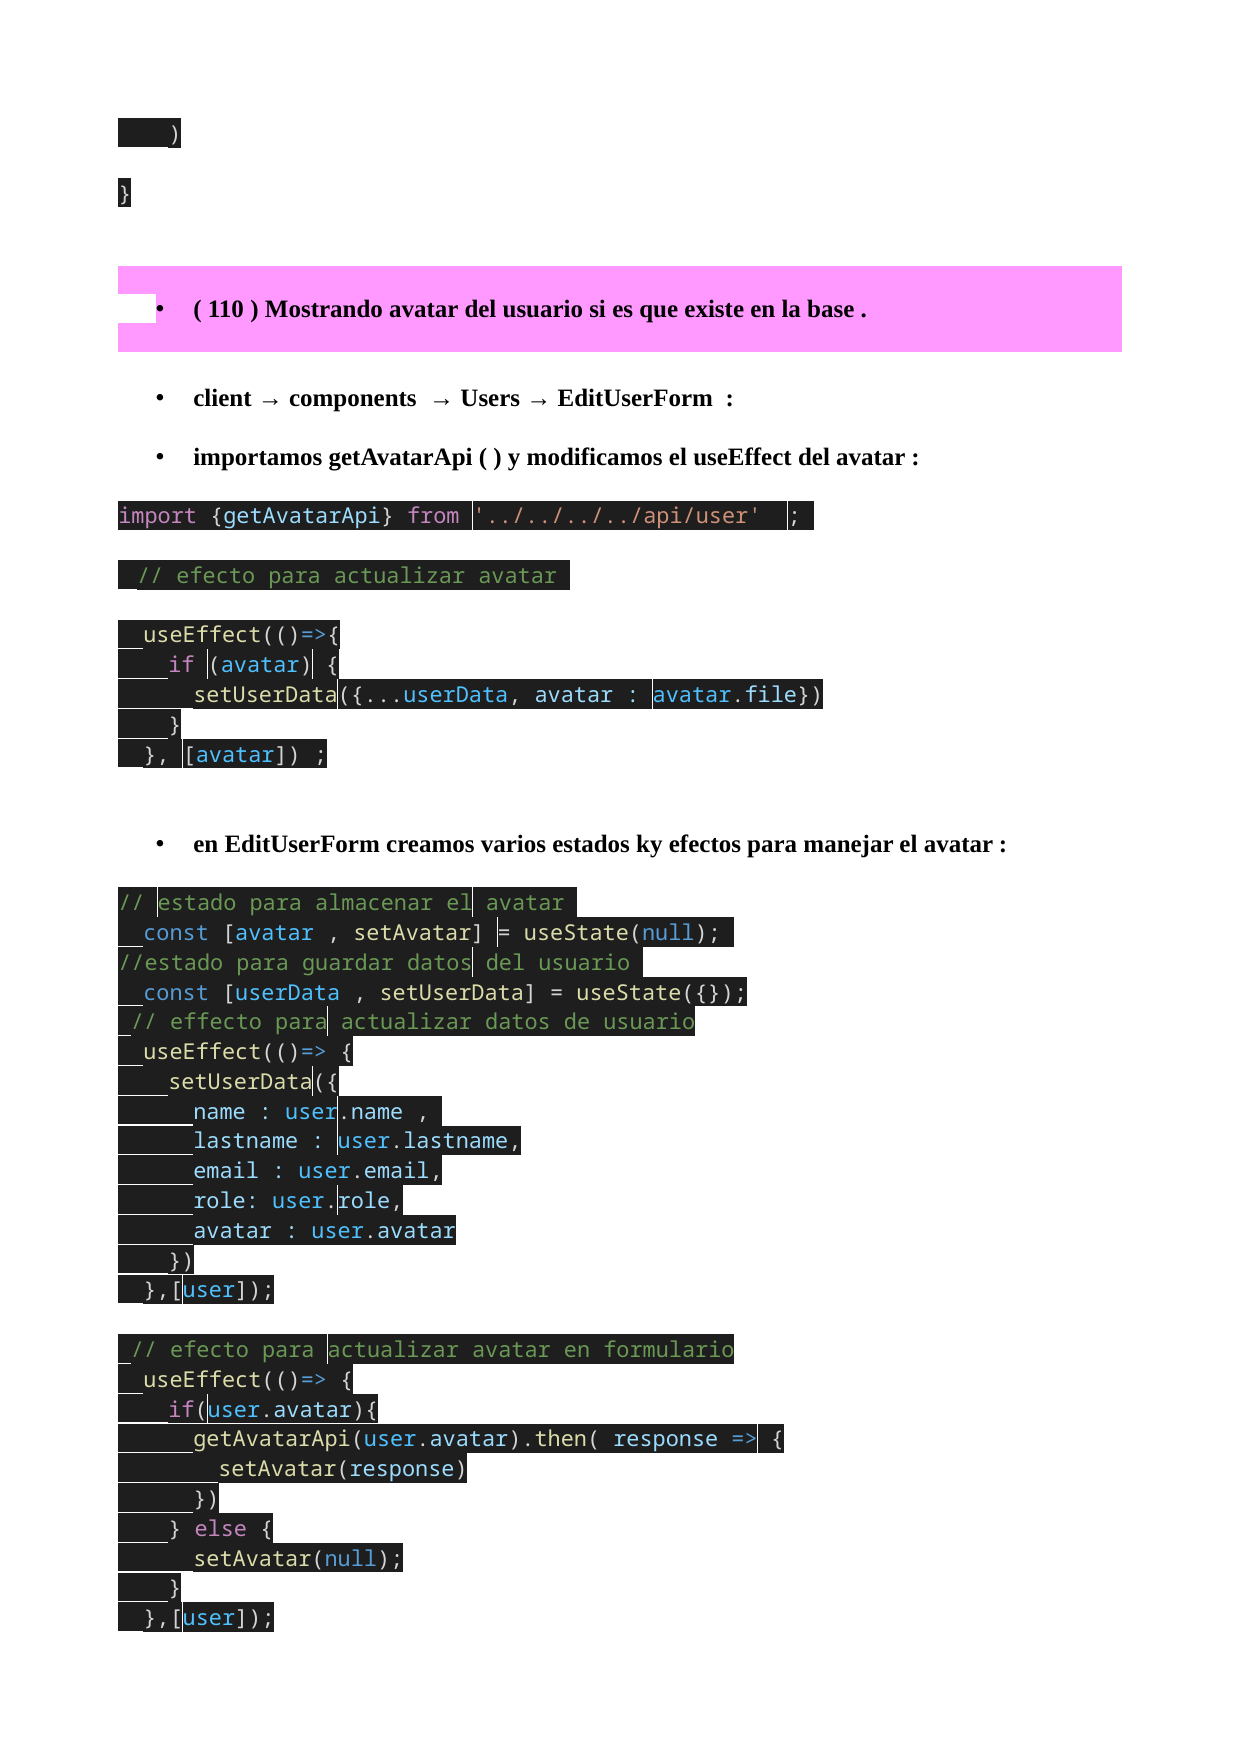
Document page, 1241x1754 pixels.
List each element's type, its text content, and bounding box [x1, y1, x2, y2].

text }) [118, 1483, 1122, 1513]
text }, [avatar]) ; [118, 739, 1122, 768]
text setAvatar(null); [118, 1543, 1122, 1572]
text setUserData({...userData, avatar : avatar.file}) [118, 679, 1122, 709]
text // effecto para actualizar datos de usuario [118, 1006, 1122, 1036]
text ) [118, 118, 1122, 148]
text setAvatar(response) [118, 1453, 1122, 1483]
text email : user.email, [118, 1155, 1122, 1185]
text } else { [118, 1513, 1122, 1543]
text // efecto para actualizar avatar [118, 560, 1122, 590]
list client → components → Users → EditUserForm : [156, 382, 1122, 411]
text useEffect(()=> { [118, 1036, 1122, 1066]
text getAvatarApi(user.avatar).then( response => { [118, 1423, 1122, 1453]
text },[user]); [118, 1274, 1122, 1304]
text // estado para almacenar el avatar [118, 887, 1122, 917]
text } [118, 709, 1122, 739]
text const [userData , setUserData] = useState({}); [118, 977, 1122, 1006]
text },[user]); [118, 1602, 1122, 1632]
text } [118, 1572, 1122, 1602]
list en EditUserForm creamos varios estados ky efectos para manejar el avatar : [156, 828, 1122, 857]
list importamos getAvatarApi ( ) y modificamos el useEffect del avatar : [156, 441, 1122, 471]
text }) [118, 1245, 1122, 1274]
text // efecto para actualizar avatar en formulario [118, 1334, 1122, 1364]
text useEffect(()=> { [118, 1364, 1122, 1394]
text } [118, 178, 1122, 207]
text if(user.avatar){ [118, 1394, 1122, 1423]
list ( 110 ) Mostrando avatar del usuario si es que existe en la base . [156, 294, 1122, 323]
text const [avatar , setAvatar] = useState(null); [118, 917, 1122, 947]
text import {getAvatarApi} from '../../../../api/user' ; [118, 501, 1122, 530]
text lastname : user.lastname, [118, 1126, 1122, 1155]
text role: user.role, [118, 1185, 1122, 1215]
text if (avatar) { [118, 649, 1122, 679]
text avatar : user.avatar [118, 1215, 1122, 1245]
text name : user.name , [118, 1096, 1122, 1126]
text setUserData({ [118, 1066, 1122, 1096]
text useEffect(()=>{ [118, 619, 1122, 649]
text //estado para guardar datos del usuario [118, 947, 1122, 977]
